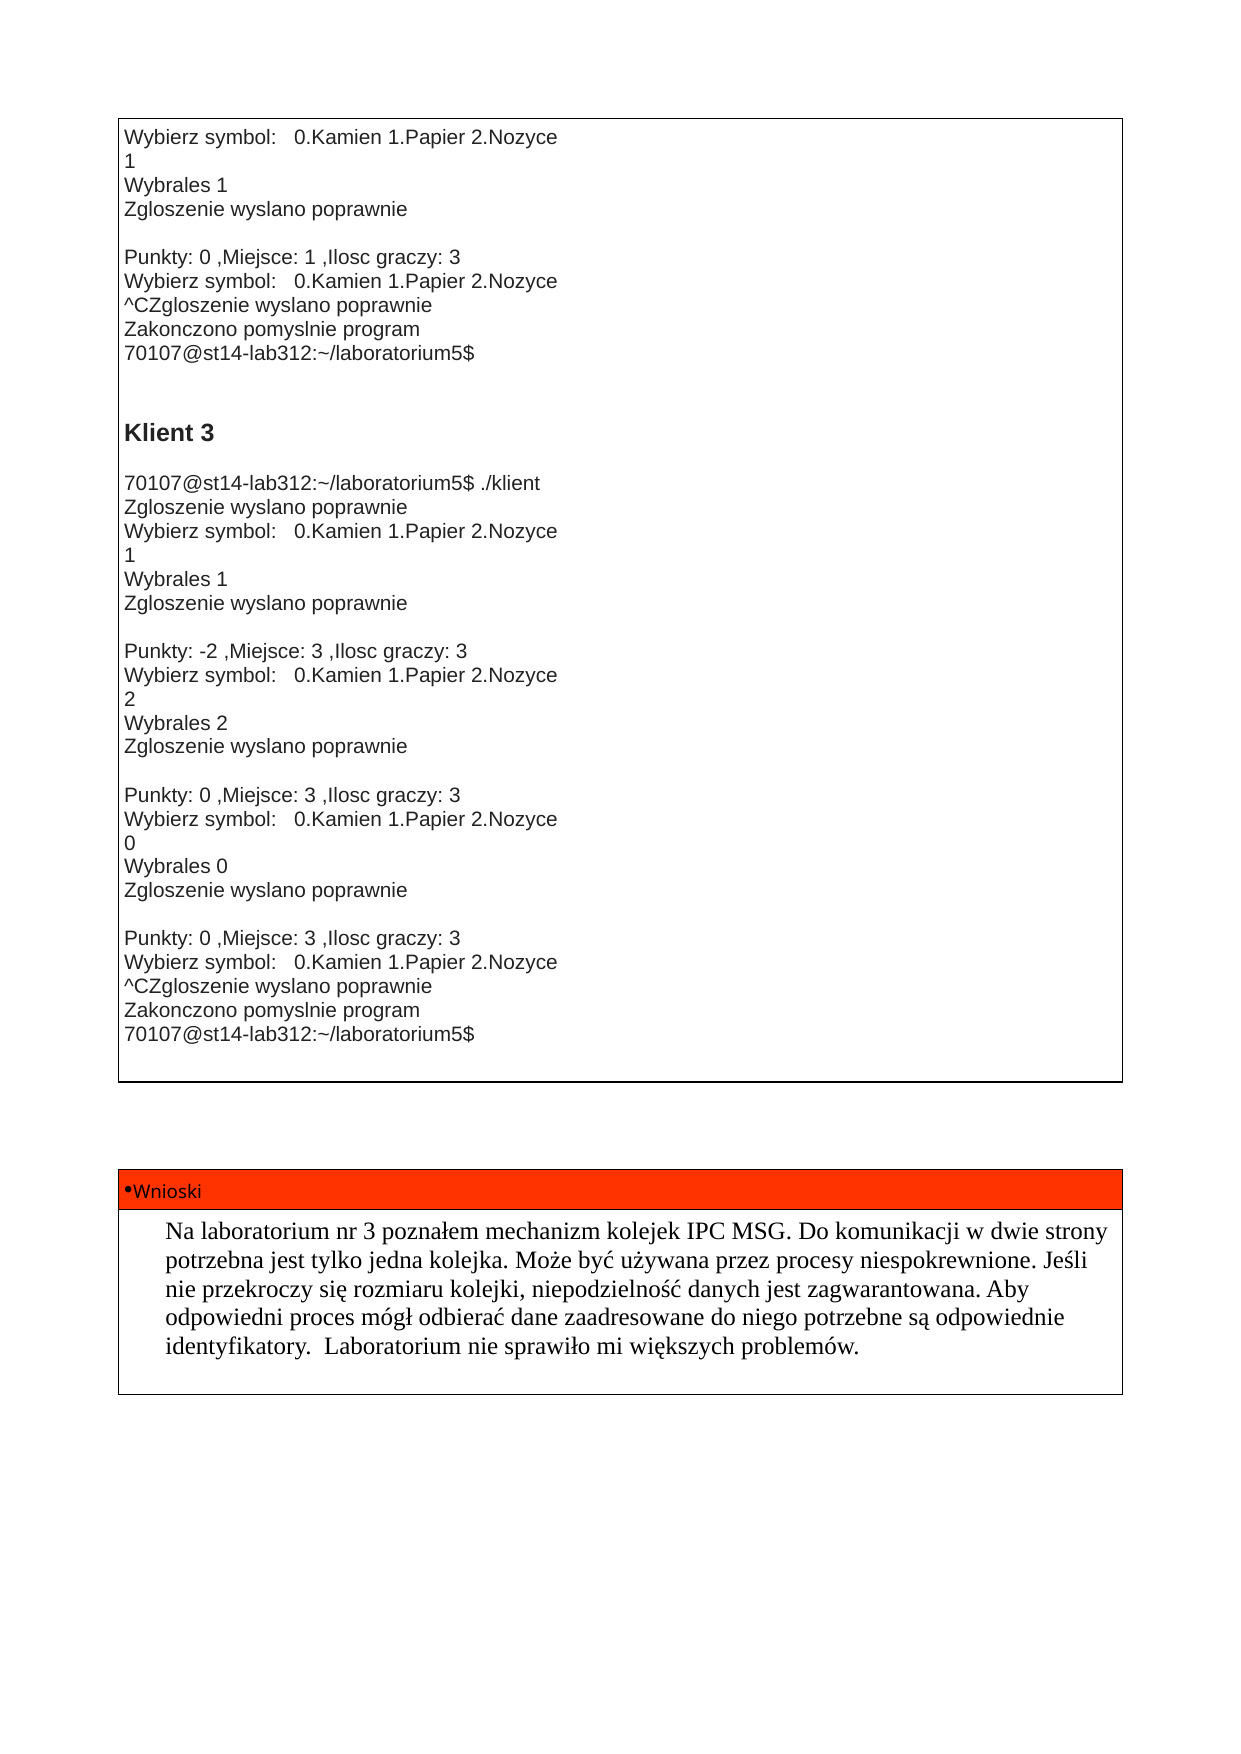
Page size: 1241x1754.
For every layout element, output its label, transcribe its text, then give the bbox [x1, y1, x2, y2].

table_cell Na laboratorium nr 3 poznałem mechanizm kolejek IPC MSG. Do komunikacji w dwie strony potrzebna jest tylko jedna kolejka. Może być używana przez procesy niespokrewnione. Jeśli nie przekroczy się rozmiaru kolejki, niepodzielność danych jest zagwarantowana. Aby odpowiedni proces mógł odbierać dane zaadresowane do niego potrzebne są odpowiednie identyfikatory. Laboratorium nie sprawiło mi większych problemów. [119, 1210, 1122, 1394]
table_cell Wybierz symbol: 0.Kamien 1.Papier 2.Nozyce 1 Wybrales 1 Zgloszenie wyslano poprawnie Punkty: 0 ,Miejsce: 1 ,Ilosc graczy: 3 Wybierz symbol: 0.Kamien 1.Papier 2.Nozyce ^CZgloszenie wyslano poprawnie Zakonczono pomyslnie program 70107@st14-lab312:~/laboratorium5$ Klient 3 70107@st14-lab312:~/laboratorium5$ ./klient Zgloszenie wyslano poprawnie Wybierz symbol: 0.Kamien 1.Papier 2.Nozyce 1 Wybrales 1 Zgloszenie wyslano poprawnie Punkty: -2 ,Miejsce: 3 ,Ilosc graczy: 3 Wybierz symbol: 0.Kamien 1.Papier 2.Nozyce 2 Wybrales 2 Zgloszenie wyslano poprawnie Punkty: 0 ,Miejsce: 3 ,Ilosc graczy: 3 Wybierz symbol: 0.Kamien 1.Papier 2.Nozyce 0 Wybrales 0 Zgloszenie wyslano poprawnie Punkty: 0 ,Miejsce: 3 ,Ilosc graczy: 3 Wybierz symbol: 0.Kamien 1.Papier 2.Nozyce ^CZgloszenie wyslano poprawnie Zakonczono pomyslnie program 70107@st14-lab312:~/laboratorium5$ [119, 119, 1122, 1081]
table_header Wnioski [119, 1170, 1122, 1209]
